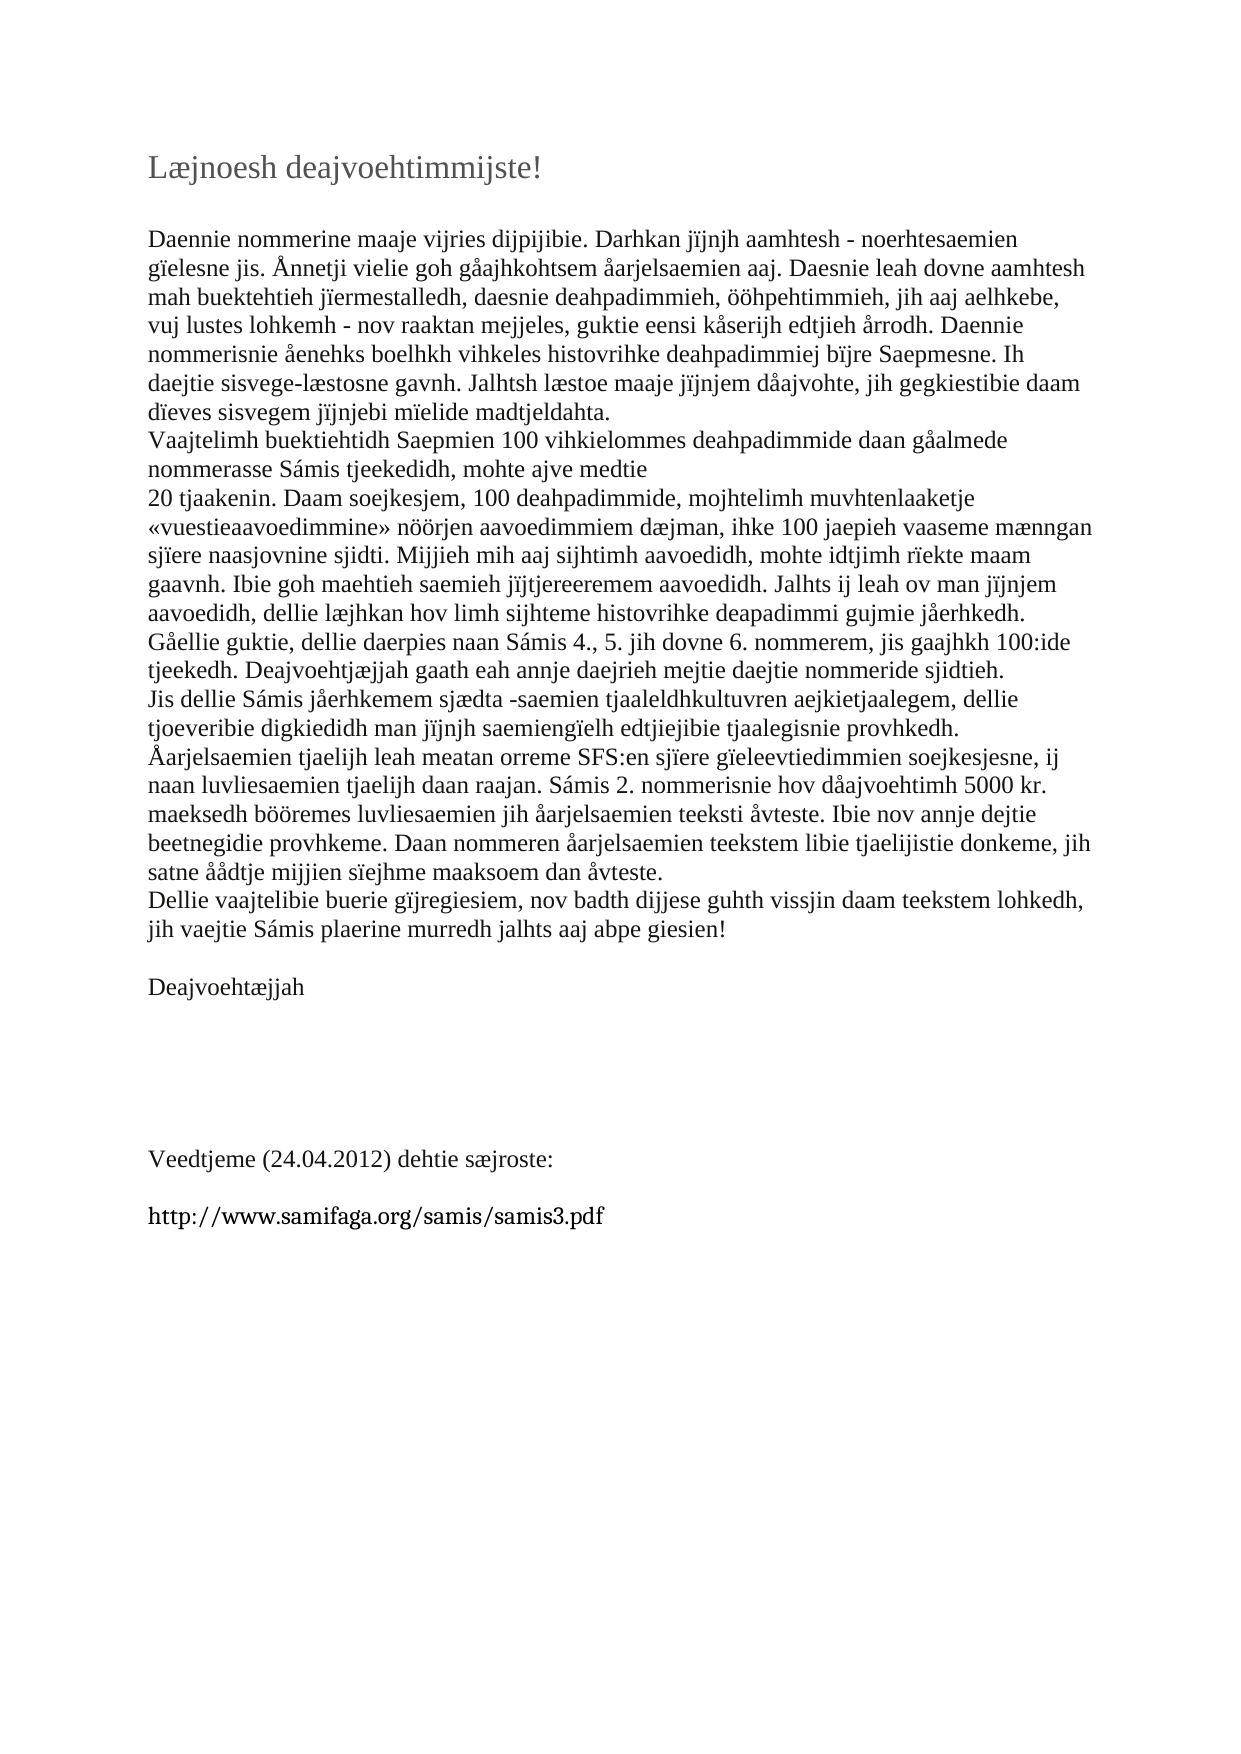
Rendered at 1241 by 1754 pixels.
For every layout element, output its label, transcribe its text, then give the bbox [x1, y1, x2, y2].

text Daennie nommerine maaje vijries dijpijibie. Darhkan jïjnjh aamhtesh - noerhtesaemien gïelesne jis. Ånnetji vielie goh gåajhkohtsem åarjelsaemien aaj. Daesnie leah dovne aamhtesh mah buektehtieh jïermestalledh, daesnie deahpadimmieh, ööhpehtimmieh, jih aaj aelhkebe, vuj lustes lohkemh - nov raaktan mejjeles, guktie eensi kåserijh edtjieh årrodh. Daennie nommerisnie åenehks boelhkh vihkeles histovrihke deahpadimmiej bïjre Saepmesne. Ih daejtie sisvege-læstosne gavnh. Jalhtsh læstoe maaje jïjnjem dåajvohte, jih gegkiestibie daam dïeves sisvegem jïjnjebi mïelide madtjeldahta. [148, 224, 1093, 426]
text Deajvoehtæjjah [148, 972, 1093, 1001]
text http://www.samifaga.org/samis/samis3.pdf [148, 1202, 1093, 1231]
text 20 tjaakenin. Daam soejkesjem, 100 deahpadimmide, mojhtelimh muvhtenlaaketje «vuestieaavoedimmine» nöörjen aavoedimmiem dæjman, ihke 100 jaepieh vaaseme mænngan sjïere naasjovnine sjidti. Mijjieh mih aaj sijhtimh aavoedidh, mohte idtjimh rïekte maam gaavnh. Ibie goh maehtieh saemieh jïjtjereeremem aavoedidh. Jalhts ij leah ov man jïjnjem aavoedidh, dellie læjhkan hov limh sijhteme histovrihke deapadimmi gujmie jåerhkedh. Gåellie guktie, dellie daerpies naan Sámis 4., 5. jih dovne 6. nommerem, jis gaajhkh 100:ide tjeekedh. Deajvoehtjæjjah gaath eah annje daejrieh mejtie daejtie nommeride sjidtieh. [148, 483, 1093, 684]
text Læjnoesh deajvoehtimmijste! [148, 148, 1093, 186]
text Vaajtelimh buektiehtidh Saepmien 100 vihkielommes deahpadimmide daan gåalmede nommerasse Sámis tjeekedidh, mohte ajve medtie [148, 426, 1093, 483]
text Dellie vaajtelibie buerie gïjregiesiem, nov badth dijjese guhth vissjin daam teekstem lohkedh, jih vaejtie Sámis plaerine murredh jalhts aaj abpe giesien! [148, 886, 1093, 943]
text Veedtjeme (24.04.2012) dehtie sæjroste: [148, 1144, 1093, 1173]
text Jis dellie Sámis jåerhkemem sjædta -saemien tjaaleldhkultuvren aejkietjaalegem, dellie tjoeveribie digkiedidh man jïjnjh saemiengïelh edtjiejibie tjaalegisnie provhkedh. Åarjelsaemien tjaelijh leah meatan orreme SFS:en sjïere gïeleevtiedimmien soejkesjesne, ij naan luvliesaemien tjaelijh daan raajan. Sámis 2. nommerisnie hov dåajvoehtimh 5000 kr. maeksedh bööremes luvliesaemien jih åarjelsaemien teeksti åvteste. Ibie nov annje dejtie beetnegidie provhkeme. Daan nommeren åarjelsaemien teekstem libie tjaelijistie donkeme, jih satne åådtje mijjien sïejhme maaksoem dan åvteste. [148, 684, 1093, 886]
